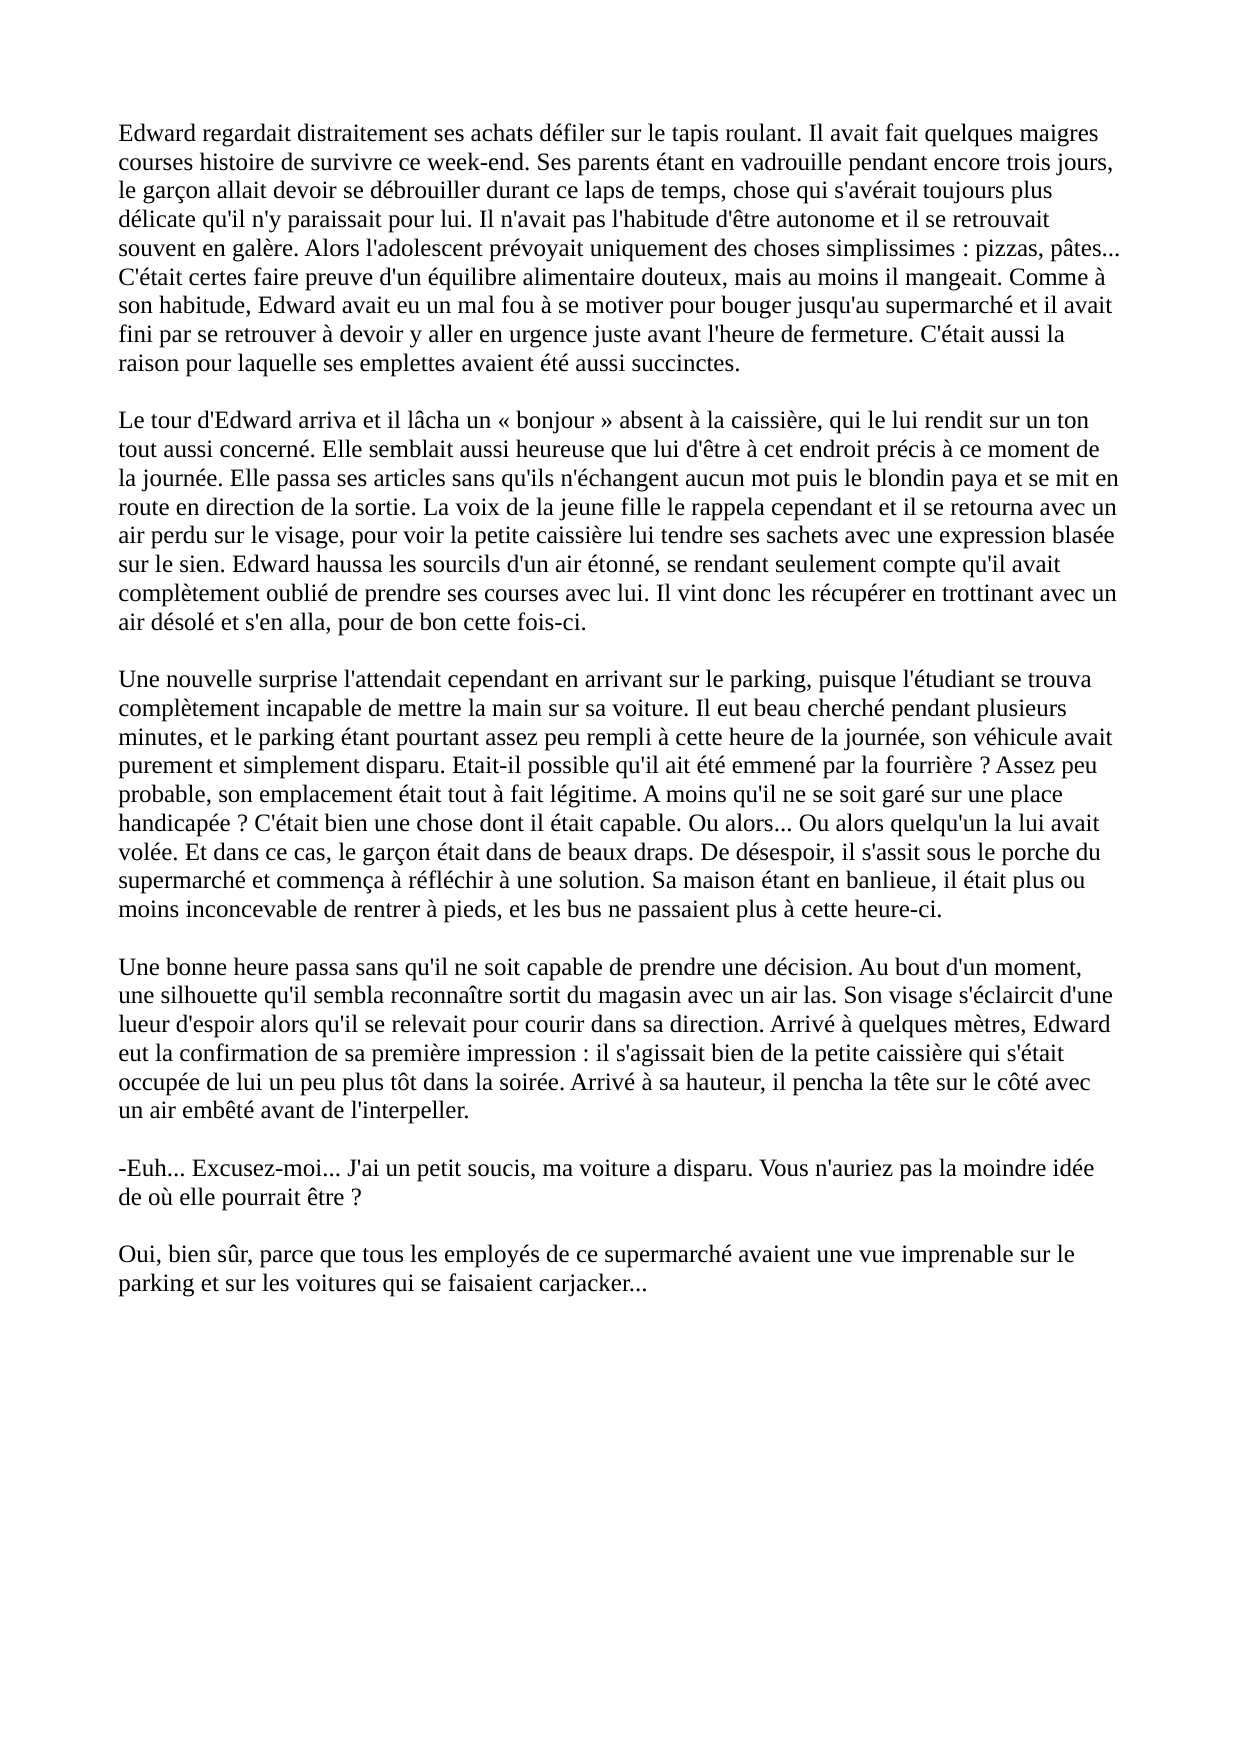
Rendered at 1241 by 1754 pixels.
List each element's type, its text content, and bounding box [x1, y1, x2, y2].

text -Euh... Excusez-moi... J'ai un petit soucis, ma voiture a disparu. Vous n'auriez pas la moindre idée de où elle pourrait être ? [118, 1153, 1122, 1211]
text Le tour d'Edward arriva et il lâcha un « bonjour » absent à la caissière, qui le lui rendit sur un ton tout aussi concerné. Elle semblait aussi heureuse que lui d'être à cet endroit précis à ce moment de la journée. Elle passa ses articles sans qu'ils n'échangent aucun mot puis le blondin paya et se mit en route en direction de la sortie. La voix de la jeune fille le rappela cependant et il se retourna avec un air perdu sur le visage, pour voir la petite caissière lui tendre ses sachets avec une expression blasée sur le sien. Edward haussa les sourcils d'un air étonné, se rendant seulement compte qu'il avait complètement oublié de prendre ses courses avec lui. Il vint donc les récupérer en trottinant avec un air désolé et s'en alla, pour de bon cette fois-ci. [118, 406, 1122, 636]
text Oui, bien sûr, parce que tous les employés de ce supermarché avaient une vue imprenable sur le parking et sur les voitures qui se faisaient carjacker... [118, 1239, 1122, 1297]
text Une nouvelle surprise l'attendait cependant en arrivant sur le parking, puisque l'étudiant se trouva complètement incapable de mettre la main sur sa voiture. Il eut beau cherché pendant plusieurs minutes, et le parking étant pourtant assez peu rempli à cette heure de la journée, son véhicule avait purement et simplement disparu. Etait-il possible qu'il ait été emmené par la fourrière ? Assez peu probable, son emplacement était tout à fait légitime. A moins qu'il ne se soit garé sur une place handicapée ? C'était bien une chose dont il était capable. Ou alors... Ou alors quelqu'un la lui avait volée. Et dans ce cas, le garçon était dans de beaux draps. De désespoir, il s'assit sous le porche du supermarché et commença à réfléchir à une solution. Sa maison étant en banlieue, il était plus ou moins inconcevable de rentrer à pieds, et les bus ne passaient plus à cette heure-ci. [118, 664, 1122, 923]
text Edward regardait distraitement ses achats défiler sur le tapis roulant. Il avait fait quelques maigres courses histoire de survivre ce week-end. Ses parents étant en vadrouille pendant encore trois jours, le garçon allait devoir se débrouiller durant ce laps de temps, chose qui s'avérait toujours plus délicate qu'il n'y paraissait pour lui. Il n'avait pas l'habitude d'être autonome et il se retrouvait souvent en galère. Alors l'adolescent prévoyait uniquement des choses simplissimes : pizzas, pâtes... C'était certes faire preuve d'un équilibre alimentaire douteux, mais au moins il mangeait. Comme à son habitude, Edward avait eu un mal fou à se motiver pour bouger jusqu'au supermarché et il avait fini par se retrouver à devoir y aller en urgence juste avant l'heure de fermeture. C'était aussi la raison pour laquelle ses emplettes avaient été aussi succinctes. [118, 118, 1122, 377]
text Une bonne heure passa sans qu'il ne soit capable de prendre une décision. Au bout d'un moment, une silhouette qu'il sembla reconnaître sortit du magasin avec un air las. Son visage s'éclaircit d'une lueur d'espoir alors qu'il se relevait pour courir dans sa direction. Arrivé à quelques mètres, Edward eut la confirmation de sa première impression : il s'agissait bien de la petite caissière qui s'était occupée de lui un peu plus tôt dans la soirée. Arrivé à sa hauteur, il pencha la tête sur le côté avec un air embêté avant de l'interpeller. [118, 952, 1122, 1124]
